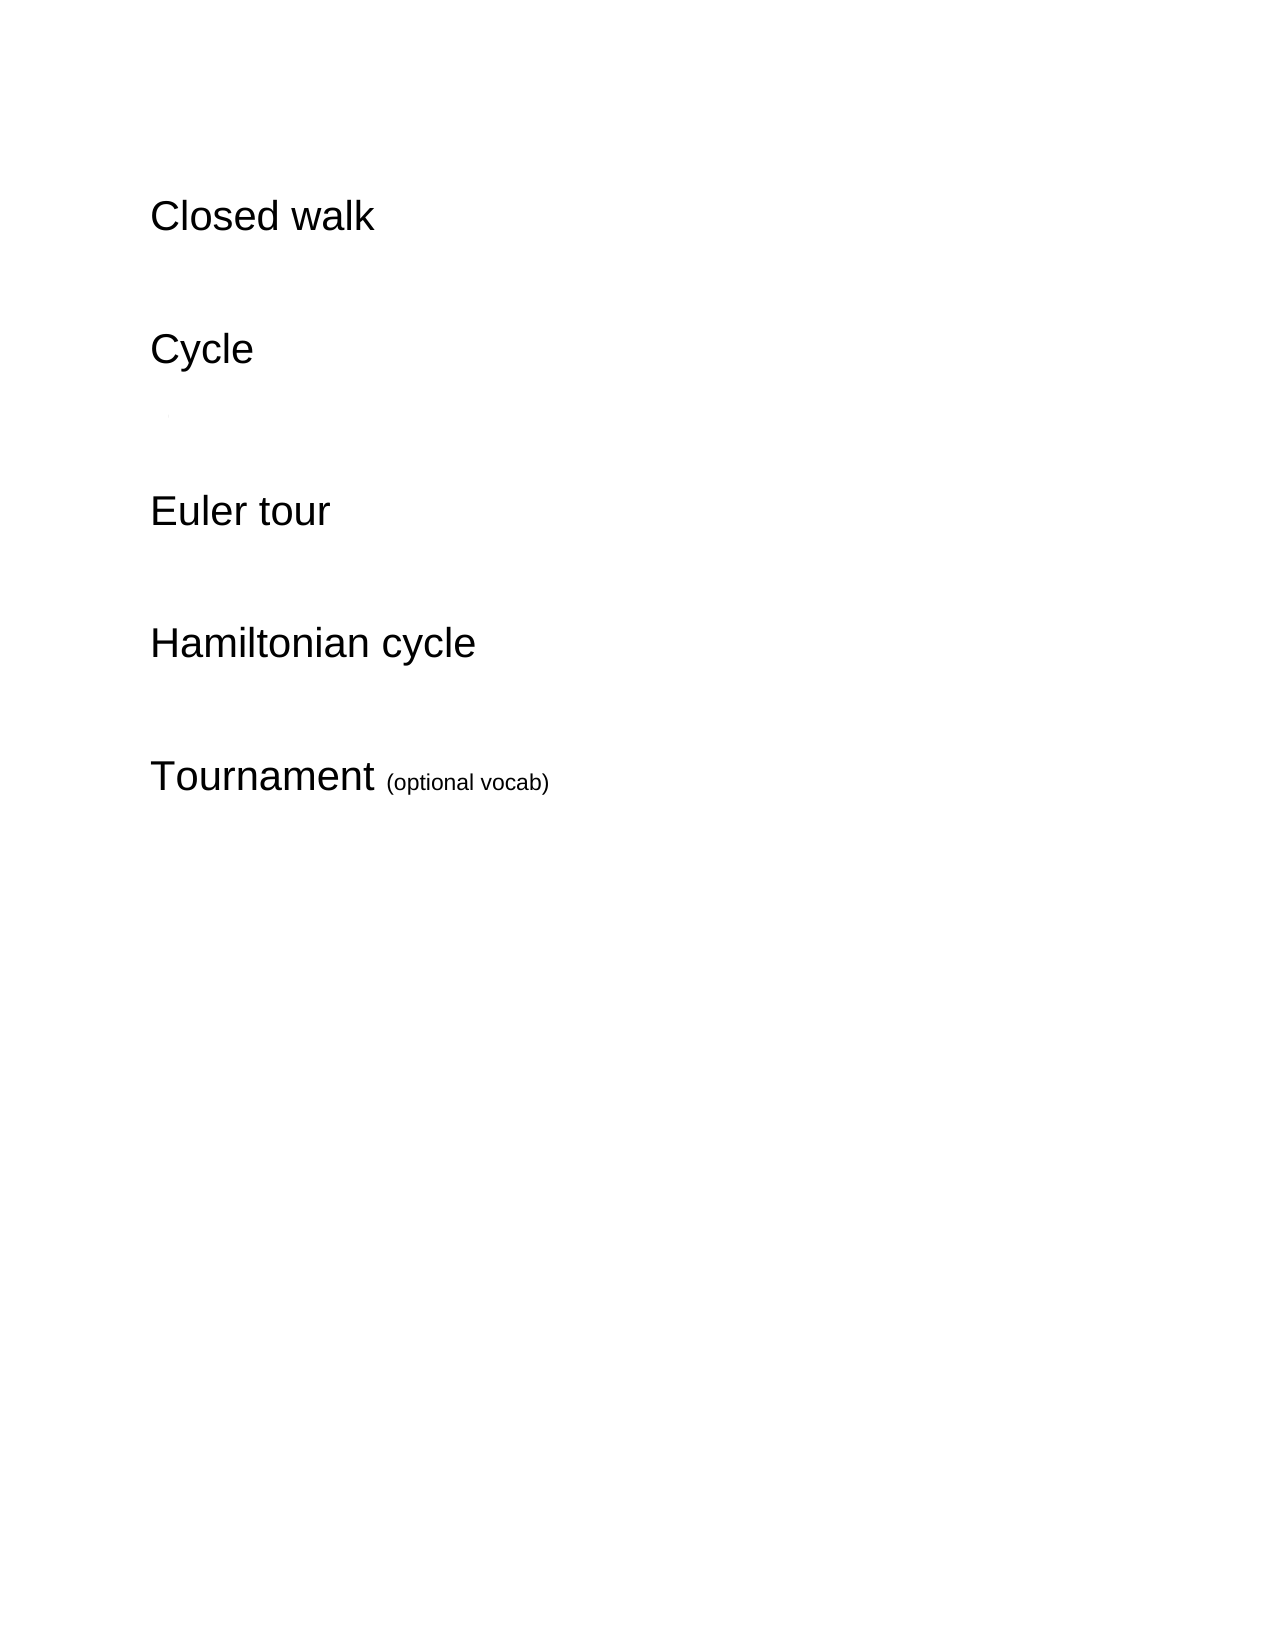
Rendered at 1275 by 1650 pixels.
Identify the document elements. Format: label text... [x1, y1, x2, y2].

subtitle Hamiltonian cycle [150, 619, 1125, 667]
subtitle Closed walk [150, 192, 1125, 239]
subtitle Cycle [150, 324, 1125, 372]
subtitle Tournament (optional vocab) [150, 751, 1125, 799]
subtitle Euler tour [150, 486, 1125, 534]
